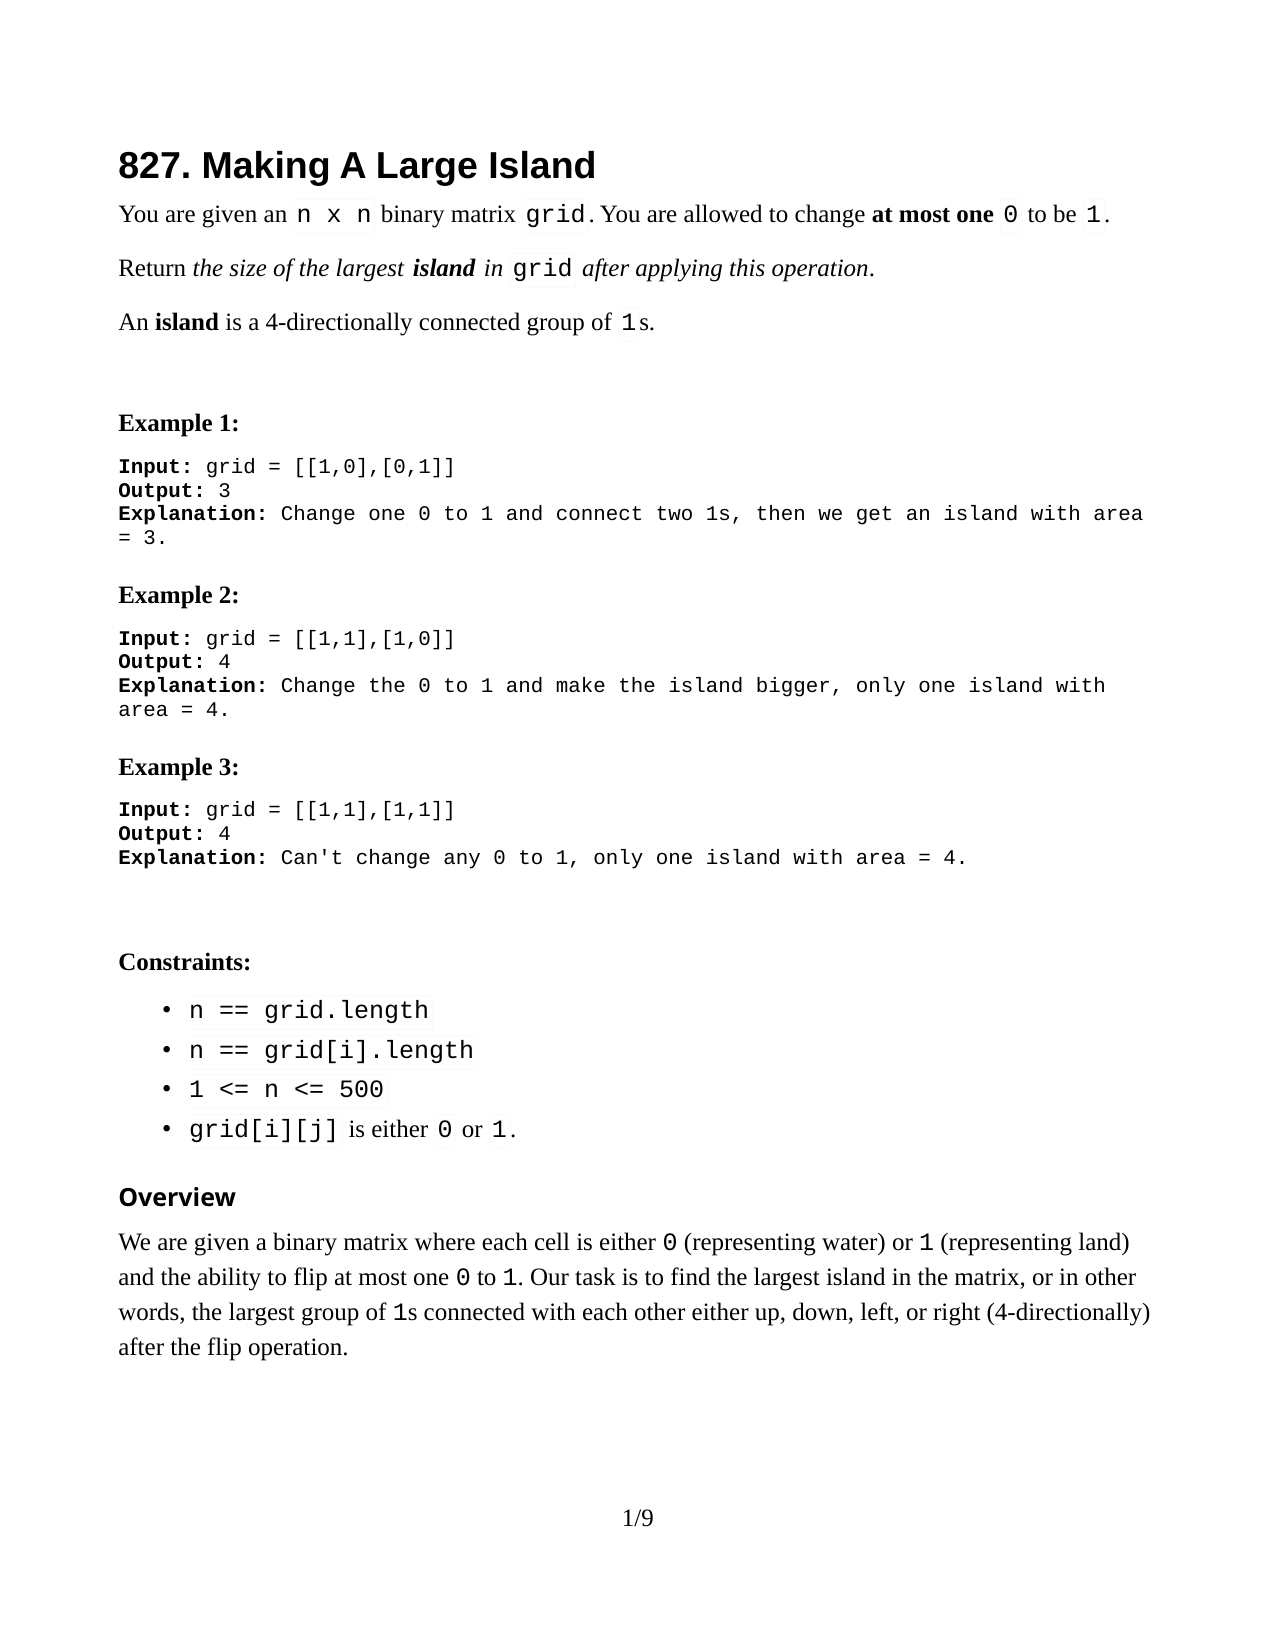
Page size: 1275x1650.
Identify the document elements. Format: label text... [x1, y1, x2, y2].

text Output: 4 [118, 823, 1157, 847]
list 1 <= n <= 500 [162, 1074, 387, 1108]
text You are given an [118, 199, 293, 233]
text Example 2: [118, 580, 1157, 609]
list grid[i][j] is either 0 or 1. [435, 1115, 455, 1148]
text Output: 4 [118, 651, 1157, 675]
text Input: grid = [[1,1],[1,1]] [118, 799, 1157, 823]
text Output: 3 [118, 480, 1157, 503]
text after applying this operation. [576, 253, 1157, 287]
text n x n [294, 200, 374, 233]
text s. [640, 307, 1157, 341]
text Explanation: Change the 0 to 1 and make the island bigger, only one island with area = 4. [118, 675, 1157, 722]
text Example 3: [118, 752, 1157, 781]
list n == grid.length [162, 995, 432, 1029]
text . [1105, 199, 1157, 233]
text grid [523, 200, 588, 233]
text 1 [1084, 200, 1104, 233]
text to be [1022, 199, 1083, 233]
text Example 1: [118, 408, 1157, 437]
list grid[i][j] is either 0 or 1. [490, 1115, 510, 1148]
text Input: grid = [[1,1],[1,0]] [118, 628, 1157, 651]
list grid[i][j] is either 0 or 1. [511, 1113, 1157, 1148]
text grid [511, 254, 575, 287]
text binary matrix [375, 199, 522, 233]
list grid[i][j] is either 0 or 1. [343, 1113, 455, 1148]
list n == grid[i].length [162, 1034, 477, 1069]
text Explanation: Change one 0 to 1 and connect two 1s, then we get an island with area = 3. [118, 503, 1157, 551]
text Input: grid = [[1,0],[0,1]] [118, 456, 1157, 480]
subtitle 827. Making A Large Island [118, 143, 1157, 186]
list [388, 1074, 1157, 1108]
text Return the size of the largest island in [118, 253, 510, 287]
text 0 [1001, 200, 1021, 233]
text Explanation: Can't change any 0 to 1, only one island with area = 4. [118, 847, 1157, 870]
text We are given a binary matrix where each cell is either 0 (representing water) or 1 (representing land) and the ability to flip at most one 0 to 1. Our task is to find the largest island in the matrix, or in other words, the largest group of 1s connected with each other either up, down, left, or right (4-directionally) after the flip operation. [118, 1227, 1157, 1361]
text An island is a 4-directionally connected group of [118, 307, 618, 341]
list [433, 995, 1157, 1029]
subtitle Overview [118, 1180, 1157, 1214]
list [478, 1034, 1157, 1069]
list grid[i][j] is either 0 or 1. [162, 1113, 342, 1148]
text Constraints: [118, 947, 1157, 976]
text . You are allowed to change at most one [589, 199, 1000, 233]
list grid[i][j] is either 0 or 1. [456, 1113, 510, 1148]
text 1 [619, 308, 639, 341]
